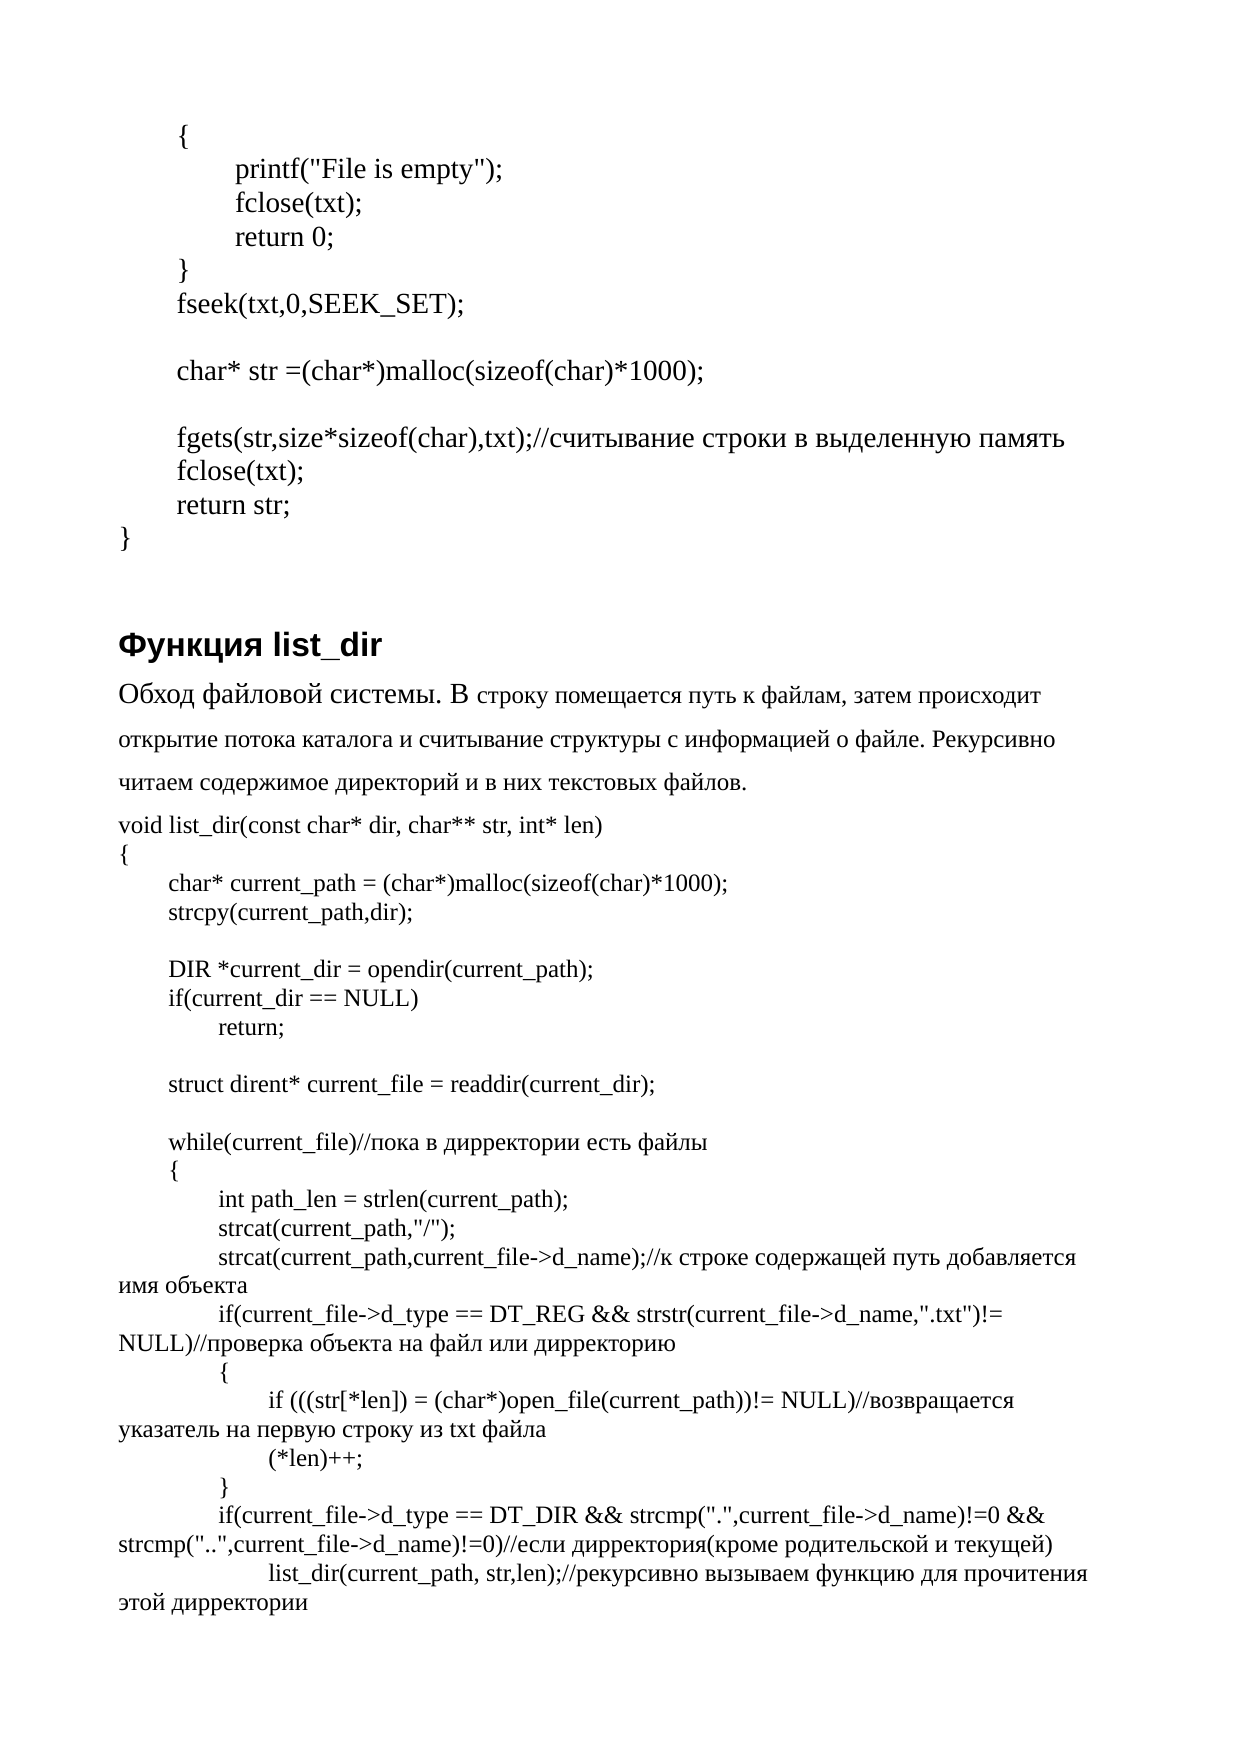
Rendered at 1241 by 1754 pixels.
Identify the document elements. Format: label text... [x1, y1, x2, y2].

text fclose(txt); [118, 185, 1122, 219]
text return; [118, 1012, 1122, 1041]
text return 0; [118, 219, 1122, 252]
text printf("File is empty"); [118, 152, 1122, 185]
text { [118, 118, 1122, 152]
text char* str =(char*)malloc(sizeof(char)*1000); [118, 353, 1122, 386]
text strcat(current_path,current_file->d_name);//к строке содержащей путь добавляется имя объекта [118, 1242, 1122, 1299]
subtitle Функция list_dir [118, 625, 1122, 664]
text list_dir(current_path, str,len);//рекурсивно вызываем функцию для прочитения этой дирректории [118, 1558, 1122, 1616]
text if (((str[*len]) = (char*)open_file(current_path))!= NULL)//возвращается указатель на первую строку из txt файла [118, 1386, 1122, 1443]
text fgets(str,size*sizeof(char),txt);//считывание строки в выделенную память [118, 420, 1122, 453]
text strcat(current_path,"/"); [118, 1213, 1122, 1242]
text void list_dir(const char* dir, char** str, int* len) [118, 811, 1122, 839]
text (*len)++; [118, 1443, 1122, 1472]
text strcpy(current_path,dir); [118, 897, 1122, 926]
text } [118, 521, 1122, 554]
text return str; [118, 487, 1122, 521]
text } [118, 252, 1122, 286]
text if(current_file->d_type == DT_DIR && strcmp(".",current_file->d_name)!=0 && strcmp("..",current_file->d_name)!=0)//если дирректория(кроме родительской и текущей) [118, 1501, 1122, 1558]
text fclose(txt); [118, 453, 1122, 487]
text DIR *current_dir = opendir(current_path); [118, 954, 1122, 983]
text if(current_dir == NULL) [118, 983, 1122, 1012]
text } [118, 1472, 1122, 1501]
text if(current_file->d_type == DT_REG && strstr(current_file->d_name,".txt")!= NULL)//проверка объекта на файл или дирректорию [118, 1299, 1122, 1357]
text { [118, 1156, 1122, 1184]
text Обход файловой системы. В строку помещается путь к файлам, затем происходит открытие потока каталога и считывание структуры с информацией о файле. Рекурсивно читаем содержимое директорий и в них текстовых файлов. [118, 676, 1122, 796]
text while(current_file)//пока в дирректории есть файлы [118, 1127, 1122, 1156]
text struct dirent* current_file = readdir(current_dir); [118, 1069, 1122, 1098]
text int path_len = strlen(current_path); [118, 1184, 1122, 1213]
text { [118, 1357, 1122, 1386]
text char* current_path = (char*)malloc(sizeof(char)*1000); [118, 868, 1122, 897]
text fseek(txt,0,SEEK_SET); [118, 286, 1122, 319]
text { [118, 839, 1122, 868]
